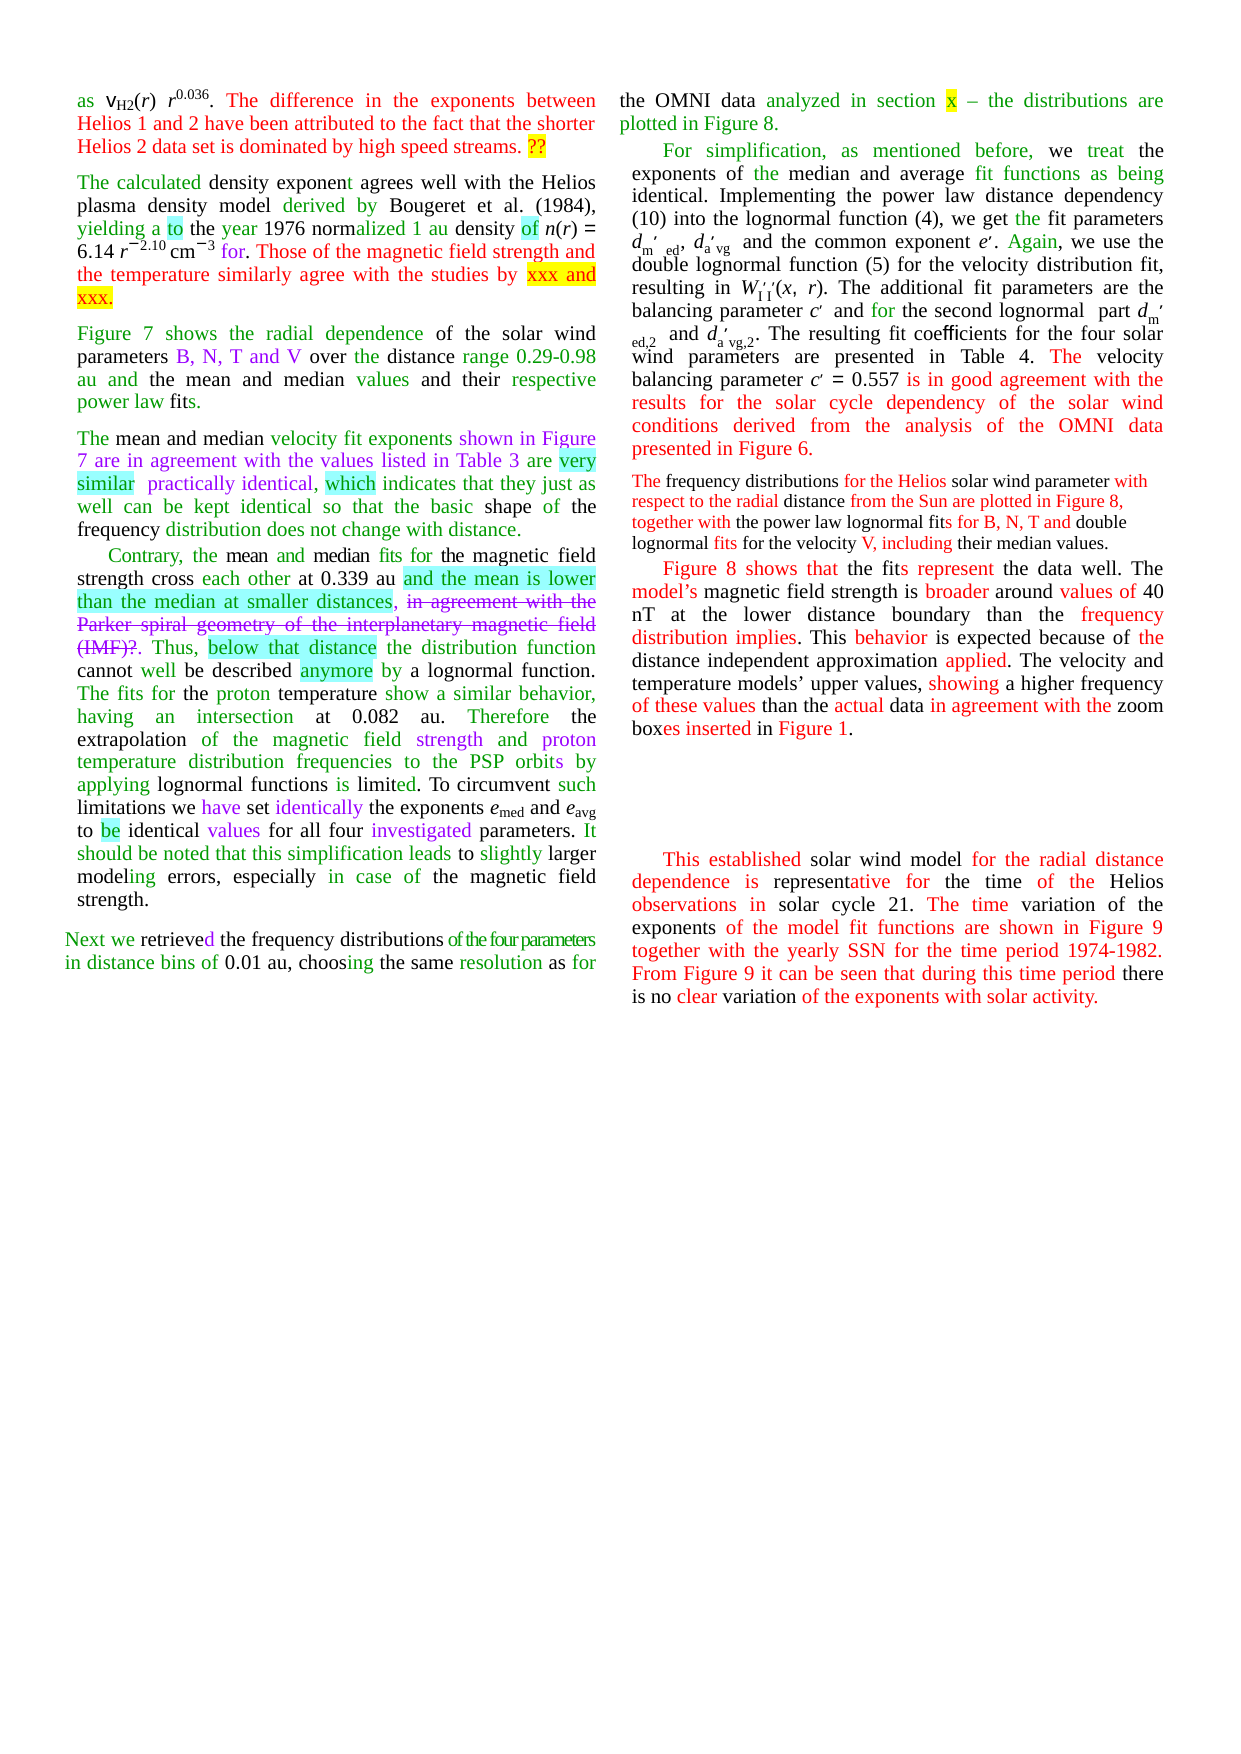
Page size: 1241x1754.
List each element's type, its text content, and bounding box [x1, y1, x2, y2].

text The mean and median velocity fit exponents shown in Figure 7 are in agreement with the values listed in Table 3 are very similar practically identical, which indicates that they just as well can be kept identical so that the basic shape of the frequency distribution does not change with distance. [77, 427, 596, 541]
text the OMNI data analyzed in section x – the distributions are plotted in Figure 8. [619, 89, 1164, 135]
text Figure 8 shows that the fits represent the data well. The model’s magnetic field strength is broader around values of 40 nT at the lower distance boundary than the frequency distribution implies. This behavior is expected because of the distance independent approximation applied. The velocity and temperature models’ upper values, showing a higher frequency of these values than the actual data in agreement with the zoom boxes inserted in Figure 1. [632, 557, 1164, 740]
text Contrary, the mean and median fits for the magnetic field strength cross each other at 0.339 au and the mean is lower than the median at smaller distances, in agreement with the Parker spiral geometry of the interplanetary magnetic field (IMF)?. Thus, below that distance the distribution function cannot well be described anymore by a lognormal function. The fits for the proton temperature show a similar behavior, having an intersection at 0.082 au. Therefore the extrapolation of the magnetic field strength and proton temperature distribution frequencies to the PSP orbits by applying lognormal functions is limited. To circumvent such limitations we have set identically the exponents emed and eavg to be identical values for all four investigated parameters. It should be noted that this simplification leads to slightly larger modeling errors, especially in case of the magnetic field strength. [77, 626, 596, 911]
text This established solar wind model for the radial distance dependence is representative for the time of the Helios observations in solar cycle 21. The time variation of the exponents of the model fit functions are shown in Figure 9 together with the yearly SSN for the time period 1974-1982. From Figure 9 it can be seen that during this time period there is no clear variation of the exponents with solar activity. [632, 848, 1164, 1008]
text The frequency distributions for the Helios solar wind parameter with respect to the radial distance from the Sun are plotted in Figure 8, together with the power law lognormal fits for B, N, T and double lognormal fits for the velocity V, including their median values. [632, 470, 1176, 554]
text Next we retrieved the frequency distributions of the four parameters in distance bins of 0.01 au, choosing the same resolution as for [64, 928, 596, 974]
text Contrary, the mean and median fits for the magnetic field strength cross each other at 0.339 au and the mean is lower than the median at smaller distances, in agreement with the Parker spiral geometry of the interplanetary magnetic field (IMF)?. Thus, below that distance the distribution function cannot well be described anymore by a lognormal function. The fits for the proton temperature show a similar behavior, having an intersection at 0.082 au. Therefore the extrapolation of the magnetic field strength and proton temperature distribution frequencies to the PSP orbits by applying lognormal functions is limited. To circumvent such limitations we have set identically the exponents emed and eavg to be identical values for all four investigated parameters. It should be noted that this simplification leads to slightly larger modeling errors, especially in case of the magnetic field strength. [77, 544, 596, 625]
text The calculated density exponent agrees well with the Helios plasma density model derived by Bougeret et al. (1984), yielding a to the year 1976 normalized 1 au density of n(r) = 6.14 r−2.10 cm−3 for. Those of the magnetic field strength and the temperature similarly agree with the studies by xxx and xxx. [77, 171, 596, 309]
text Figure 7 shows the radial dependence of the solar wind parameters B, N, T and V over the distance range 0.29-0.98 au and the mean and median values and their respective power law fits. [77, 322, 596, 413]
text For simplification, as mentioned before, we treat the exponents of the median and average fit functions as being identical. Implementing the power law distance dependency (10) into the lognormal function (4), we get the fit parameters dm, ed, da,vg and the common exponent e,. Again, we use the double lognormal function (5) for the velocity distribution fit, resulting in WI,I,(x, r). The additional fit parameters are the balancing parameter c, and for the second lognormal part dm, ed,2 and da,vg,2. The resulting fit coefficients for the four solar wind parameters are presented in Table 4. The velocity balancing parameter c, = 0.557 is in good agreement with the results for the solar cycle dependency of the solar wind conditions derived from the analysis of the OMNI data presented in Figure 6. [632, 139, 1164, 459]
text as vH2(r) r0.036. The difference in the exponents between Helios 1 and 2 have been attributed to the fact that the shorter Helios 2 data set is dominated by high speed streams. ?? [77, 89, 596, 158]
